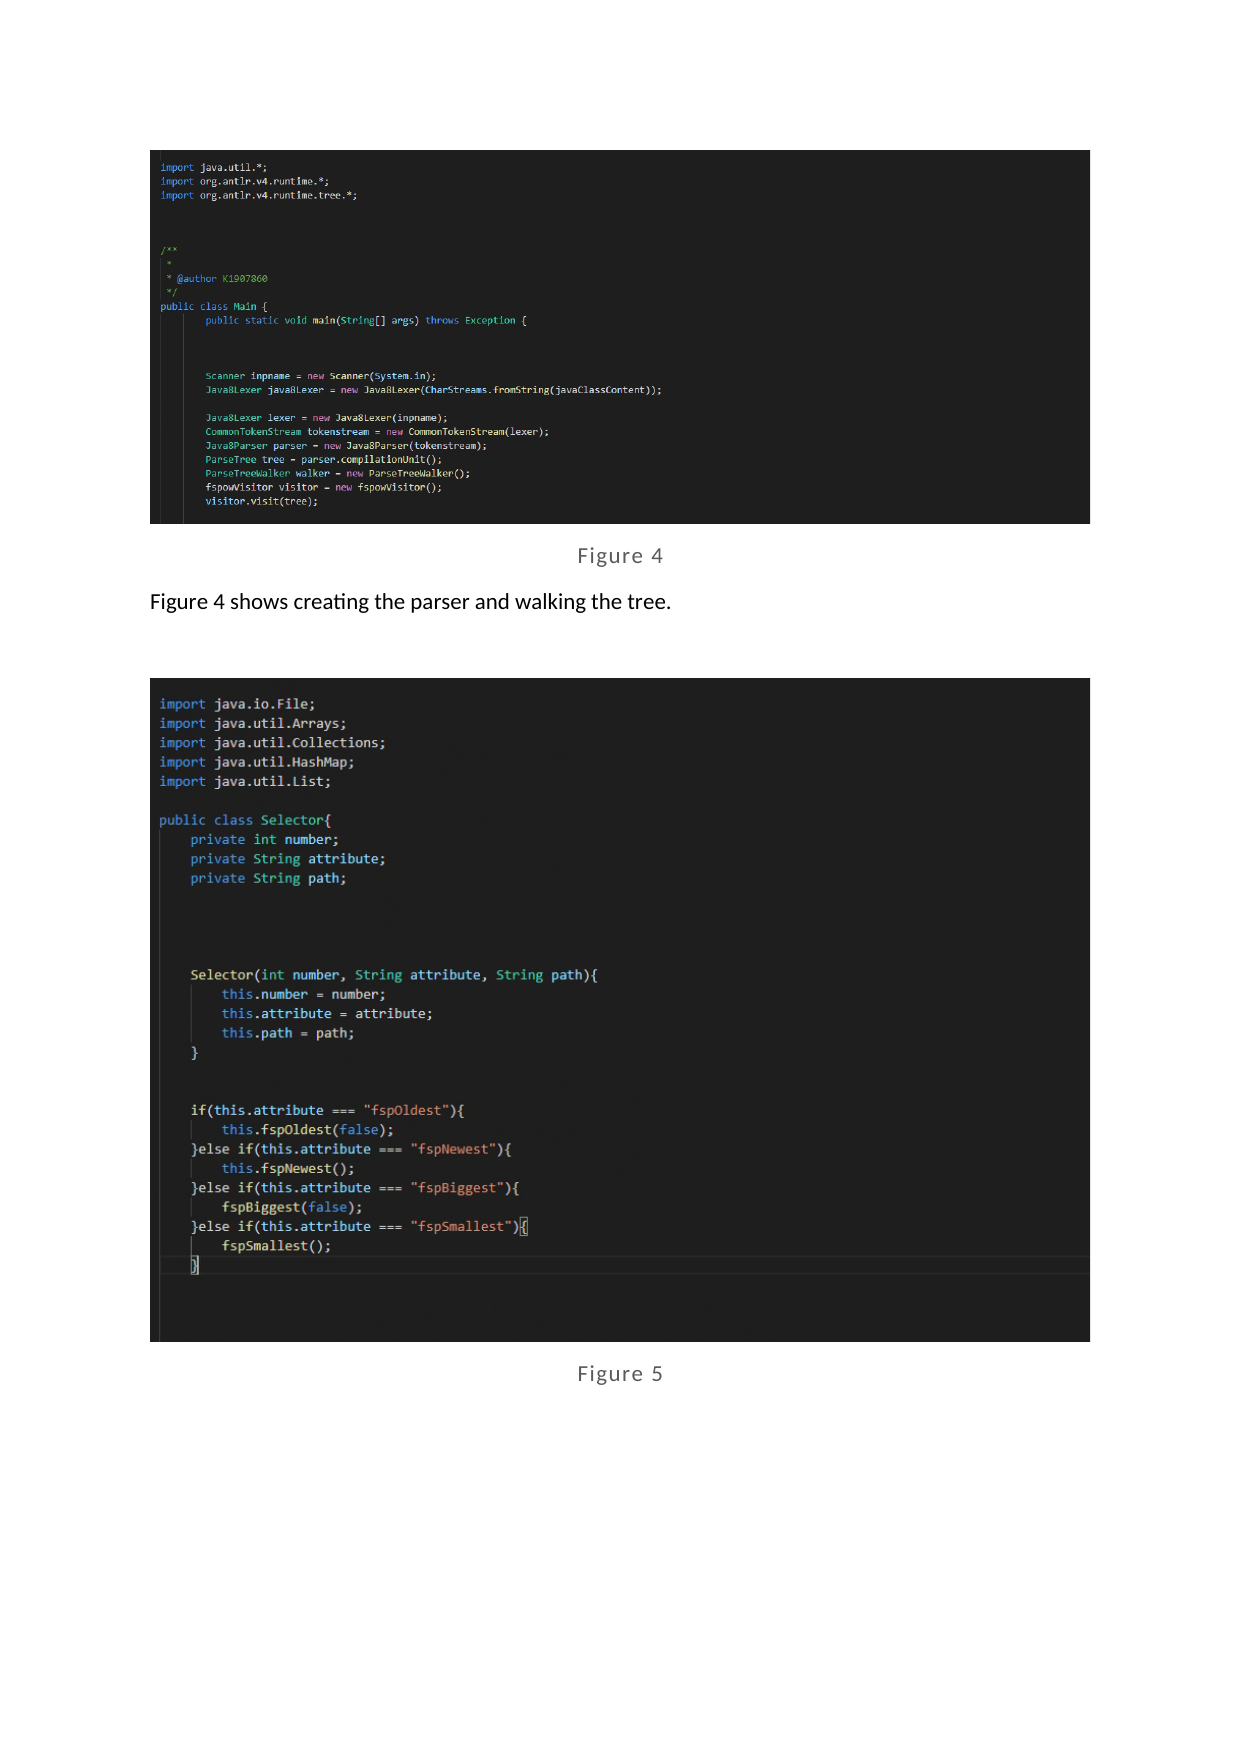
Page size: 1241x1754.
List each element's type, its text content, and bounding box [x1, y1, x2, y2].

subtitle Figure 4 [150, 541, 1090, 569]
text Figure 4 shows creating the parser and walking the tree. [150, 587, 1090, 615]
subtitle Figure 5 [150, 1359, 1090, 1388]
